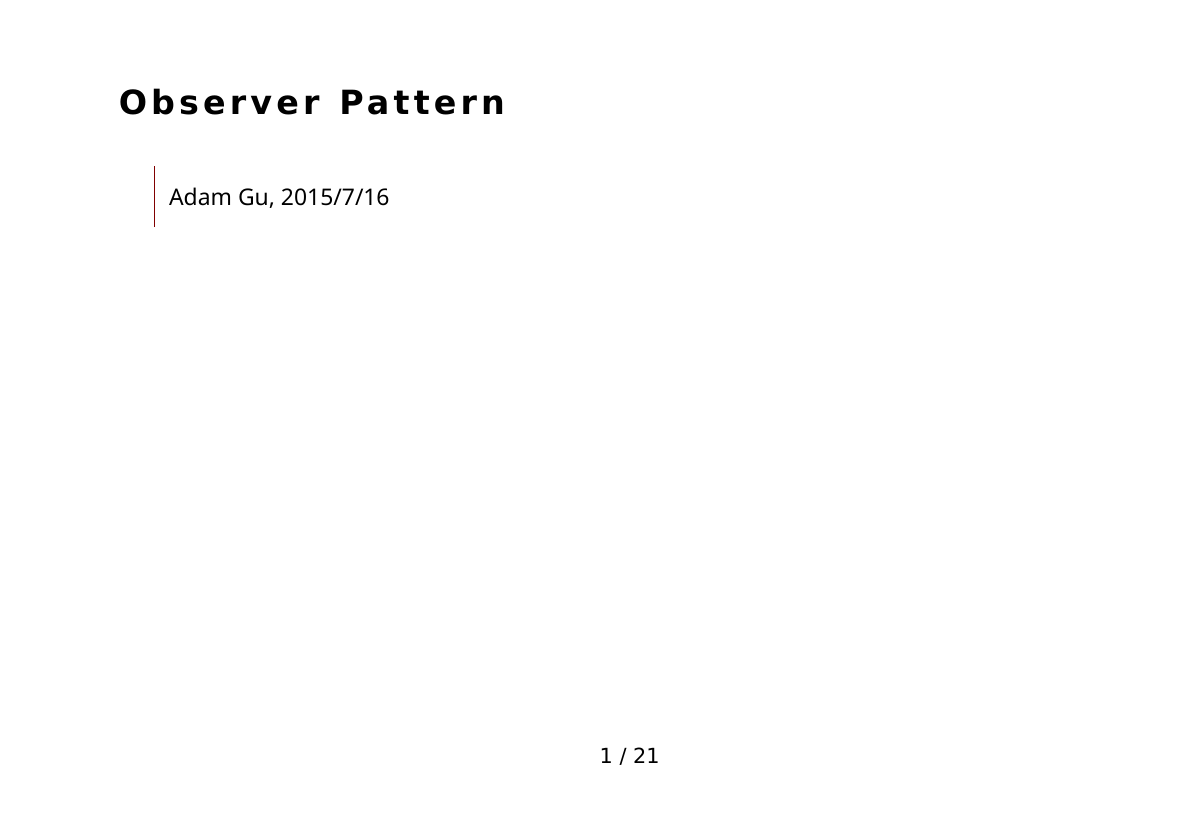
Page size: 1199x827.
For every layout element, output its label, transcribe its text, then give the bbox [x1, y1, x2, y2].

text Adam Gu, 2015/7/16 [155, 166, 1140, 227]
title Observer Pattern [118, 83, 1140, 122]
